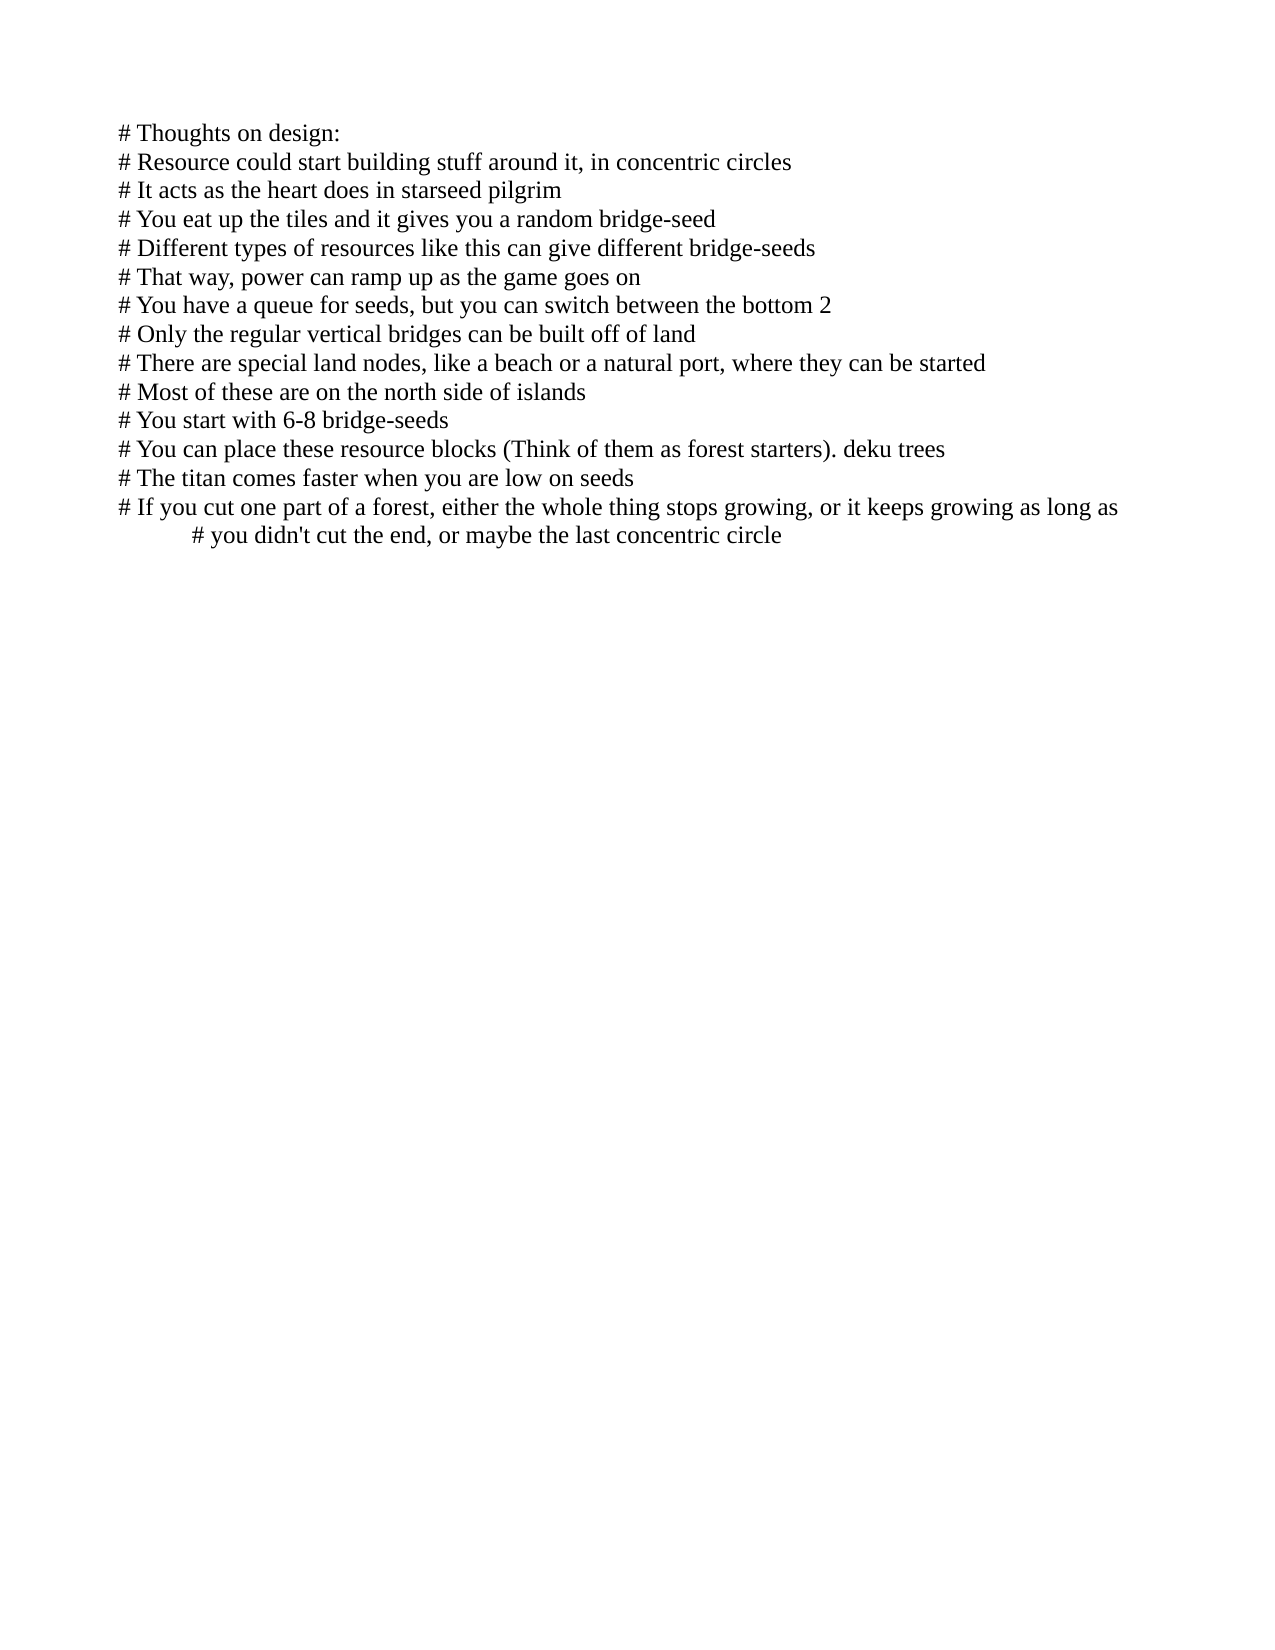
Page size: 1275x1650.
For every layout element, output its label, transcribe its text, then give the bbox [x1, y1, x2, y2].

text # Thoughts on design: # Resource could start building stuff around it, in concentric circles # It acts as the heart does in starseed pilgrim # You eat up the tiles and it gives you a random bridge-seed # Different types of resources like this can give different bridge-seeds # That way, power can ramp up as the game goes on # You have a queue for seeds, but you can switch between the bottom 2 # Only the regular vertical bridges can be built off of land # There are special land nodes, like a beach or a natural port, where they can be started # Most of these are on the north side of islands # You start with 6-8 bridge-seeds # You can place these resource blocks (Think of them as forest starters). deku trees # The titan comes faster when you are low on seeds # If you cut one part of a forest, either the whole thing stops growing, or it keeps growing as long as # you didn't cut the end, or maybe the last concentric circle [118, 118, 1157, 549]
